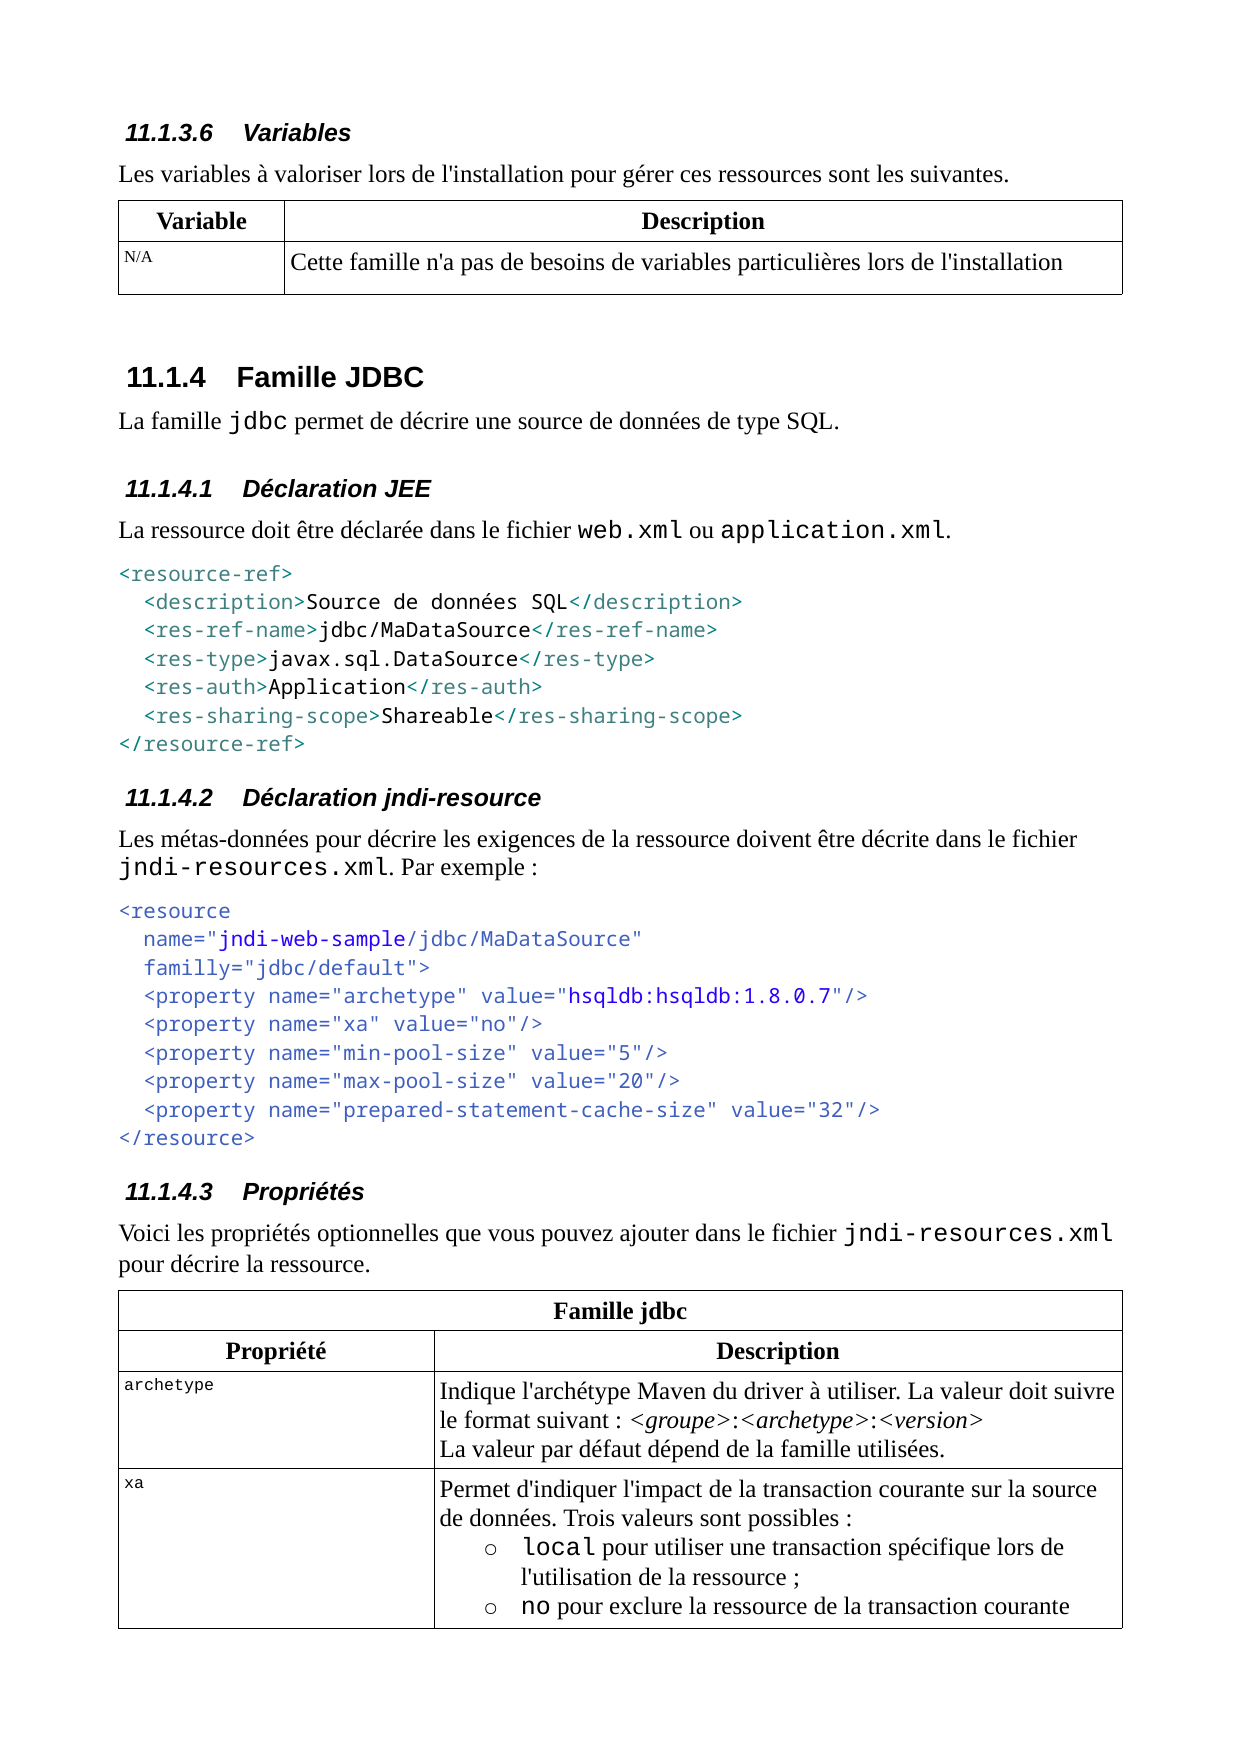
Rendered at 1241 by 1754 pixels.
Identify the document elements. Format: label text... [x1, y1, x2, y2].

subtitle Déclaration jndi-resource [118, 783, 1122, 811]
text <res-ref-name>jdbc/MaDataSource</res-ref-name> [118, 616, 1122, 644]
text <description>Source de données SQL</description> [118, 587, 1122, 616]
table_header Famille jdbc [119, 1291, 1122, 1330]
text </resource-ref> [118, 729, 1122, 758]
text <property name="max-pool-size" value="20"/> [118, 1066, 1122, 1095]
text <resource-ref> [118, 559, 1122, 587]
table_cell Cette famille n'a pas de besoins de variables particulières lors de l'installation [285, 242, 1122, 293]
subtitle Propriétés [118, 1177, 1122, 1205]
table_cell xa [119, 1469, 434, 1628]
text <res-auth>Application</res-auth> [118, 672, 1122, 701]
table_cell Permet d'indiquer l'impact de la transaction courante sur la source de données. Trois valeurs sont possibles : local pour utiliser une transaction spécifique lors de l'utilisation de la ressource ; no pour exclure la ressource de la transaction courante yes pour inclure la ressource dans la transaction courante. La valeur par défaut est local. Notez que certains serveurs ne savent pas traiter les transactions, et ne traitent que le mode local. [435, 1469, 1122, 1628]
table_cell Description [435, 1331, 1122, 1371]
text <property name="min-pool-size" value="5"/> [118, 1038, 1122, 1066]
text <property name="prepared-statement-cache-size" value="32"/> [118, 1095, 1122, 1123]
table_cell archetype [119, 1372, 434, 1468]
text <property name="archetype" value="hsqldb:hsqldb:1.8.0.7"/> [118, 981, 1122, 1009]
text Les métas-données pour décrire les exigences de la ressource doivent être décrite dans le fichier jndi-resources.xml. Par exemple : [118, 824, 1122, 883]
text Les variables à valoriser lors de l'installation pour gérer ces ressources sont les suivantes. [118, 159, 1122, 188]
subtitle Famille JDBC [118, 360, 1122, 393]
text </resource> [118, 1123, 1122, 1152]
text La famille jdbc permet de décrire une source de données de type SQL. [118, 406, 1122, 437]
text <res-type>javax.sql.DataSource</res-type> [118, 644, 1122, 672]
text La ressource doit être déclarée dans le fichier web.xml ou application.xml. [118, 515, 1122, 546]
subtitle Variables [118, 118, 1122, 147]
table_header Description [285, 201, 1122, 241]
text <resource name="jndi-web-sample/jdbc/MaDataSource" familly="jdbc/default"> [118, 896, 1122, 981]
table_header Variable [119, 201, 284, 241]
text <res-sharing-scope>Shareable</res-sharing-scope> [118, 701, 1122, 729]
text Voici les propriétés optionnelles que vous pouvez ajouter dans le fichier jndi-resources.xml pour décrire la ressource. [118, 1218, 1122, 1277]
table_cell N/A [119, 242, 284, 293]
table_cell Indique l'archétype Maven du driver à utiliser. La valeur doit suivre le format suivant : <groupe>:<archetype>:<version> La valeur par défaut dépend de la famille utilisées. [435, 1372, 1122, 1468]
subtitle Déclaration JEE [118, 474, 1122, 503]
table_cell Propriété [119, 1331, 434, 1371]
text <property name="xa" value="no"/> [118, 1009, 1122, 1038]
